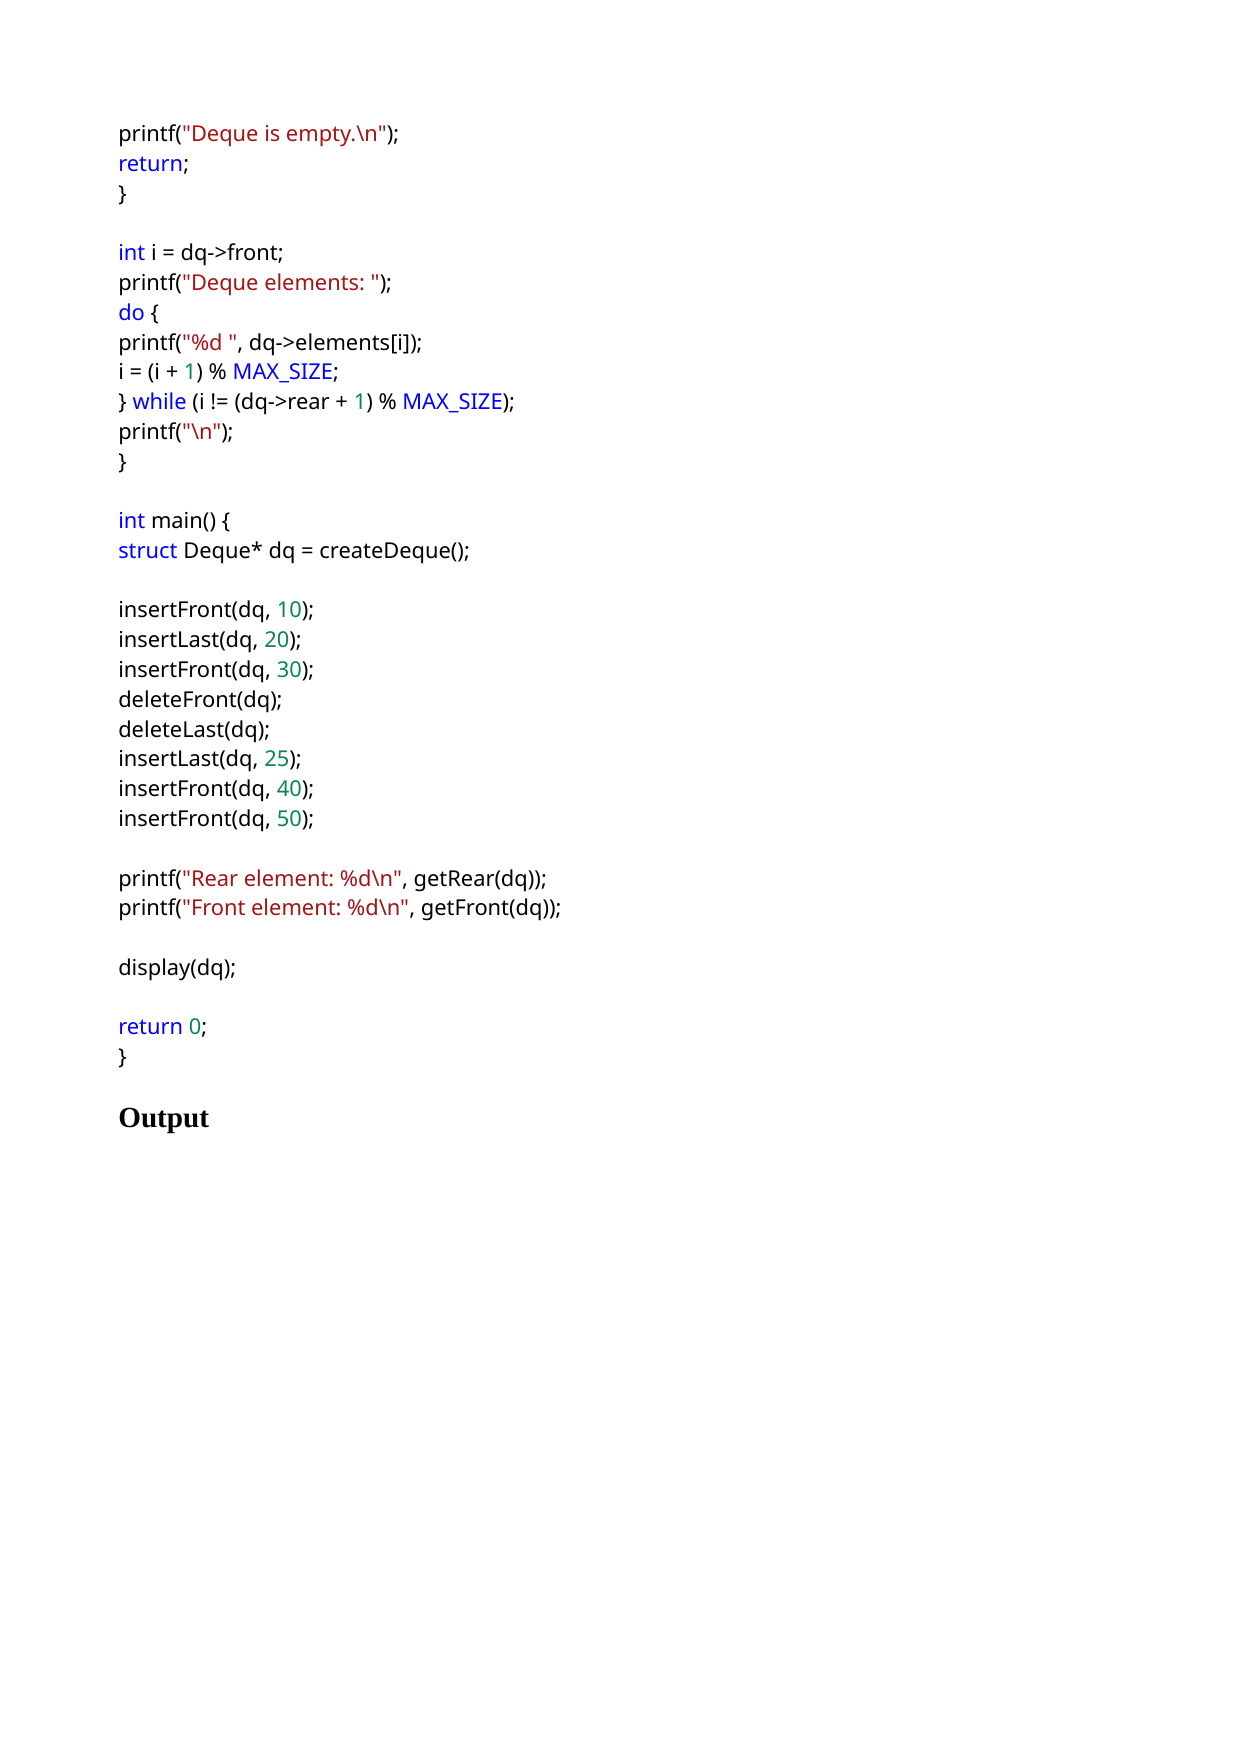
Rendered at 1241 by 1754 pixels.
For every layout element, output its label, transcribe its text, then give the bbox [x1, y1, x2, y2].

text } [118, 178, 1122, 207]
text deleteLast(dq); [118, 714, 1122, 743]
text return 0; [118, 1011, 1122, 1041]
text int main() { [118, 505, 1122, 535]
text return; [118, 148, 1122, 178]
text printf("Deque is empty.\n"); [118, 118, 1122, 148]
text Output [118, 1101, 1122, 1134]
text insertLast(dq, 25); [118, 743, 1122, 773]
text } [118, 1041, 1122, 1071]
text printf("Deque elements: "); [118, 267, 1122, 297]
text } [118, 446, 1122, 476]
text display(dq); [118, 952, 1122, 982]
text int i = dq->front; [118, 237, 1122, 267]
text } while (i != (dq->rear + 1) % MAX_SIZE); [118, 386, 1122, 416]
text deleteFront(dq); [118, 684, 1122, 714]
text insertFront(dq, 30); [118, 654, 1122, 684]
text insertFront(dq, 50); [118, 803, 1122, 833]
text insertFront(dq, 10); [118, 594, 1122, 624]
text insertLast(dq, 20); [118, 624, 1122, 654]
text insertFront(dq, 40); [118, 773, 1122, 803]
text i = (i + 1) % MAX_SIZE; [118, 356, 1122, 386]
text printf("\n"); [118, 416, 1122, 446]
text printf("Front element: %d\n", getFront(dq)); [118, 892, 1122, 922]
text struct Deque* dq = createDeque(); [118, 535, 1122, 565]
text printf("%d ", dq->elements[i]); [118, 327, 1122, 356]
text do { [118, 297, 1122, 327]
text printf("Rear element: %d\n", getRear(dq)); [118, 862, 1122, 892]
